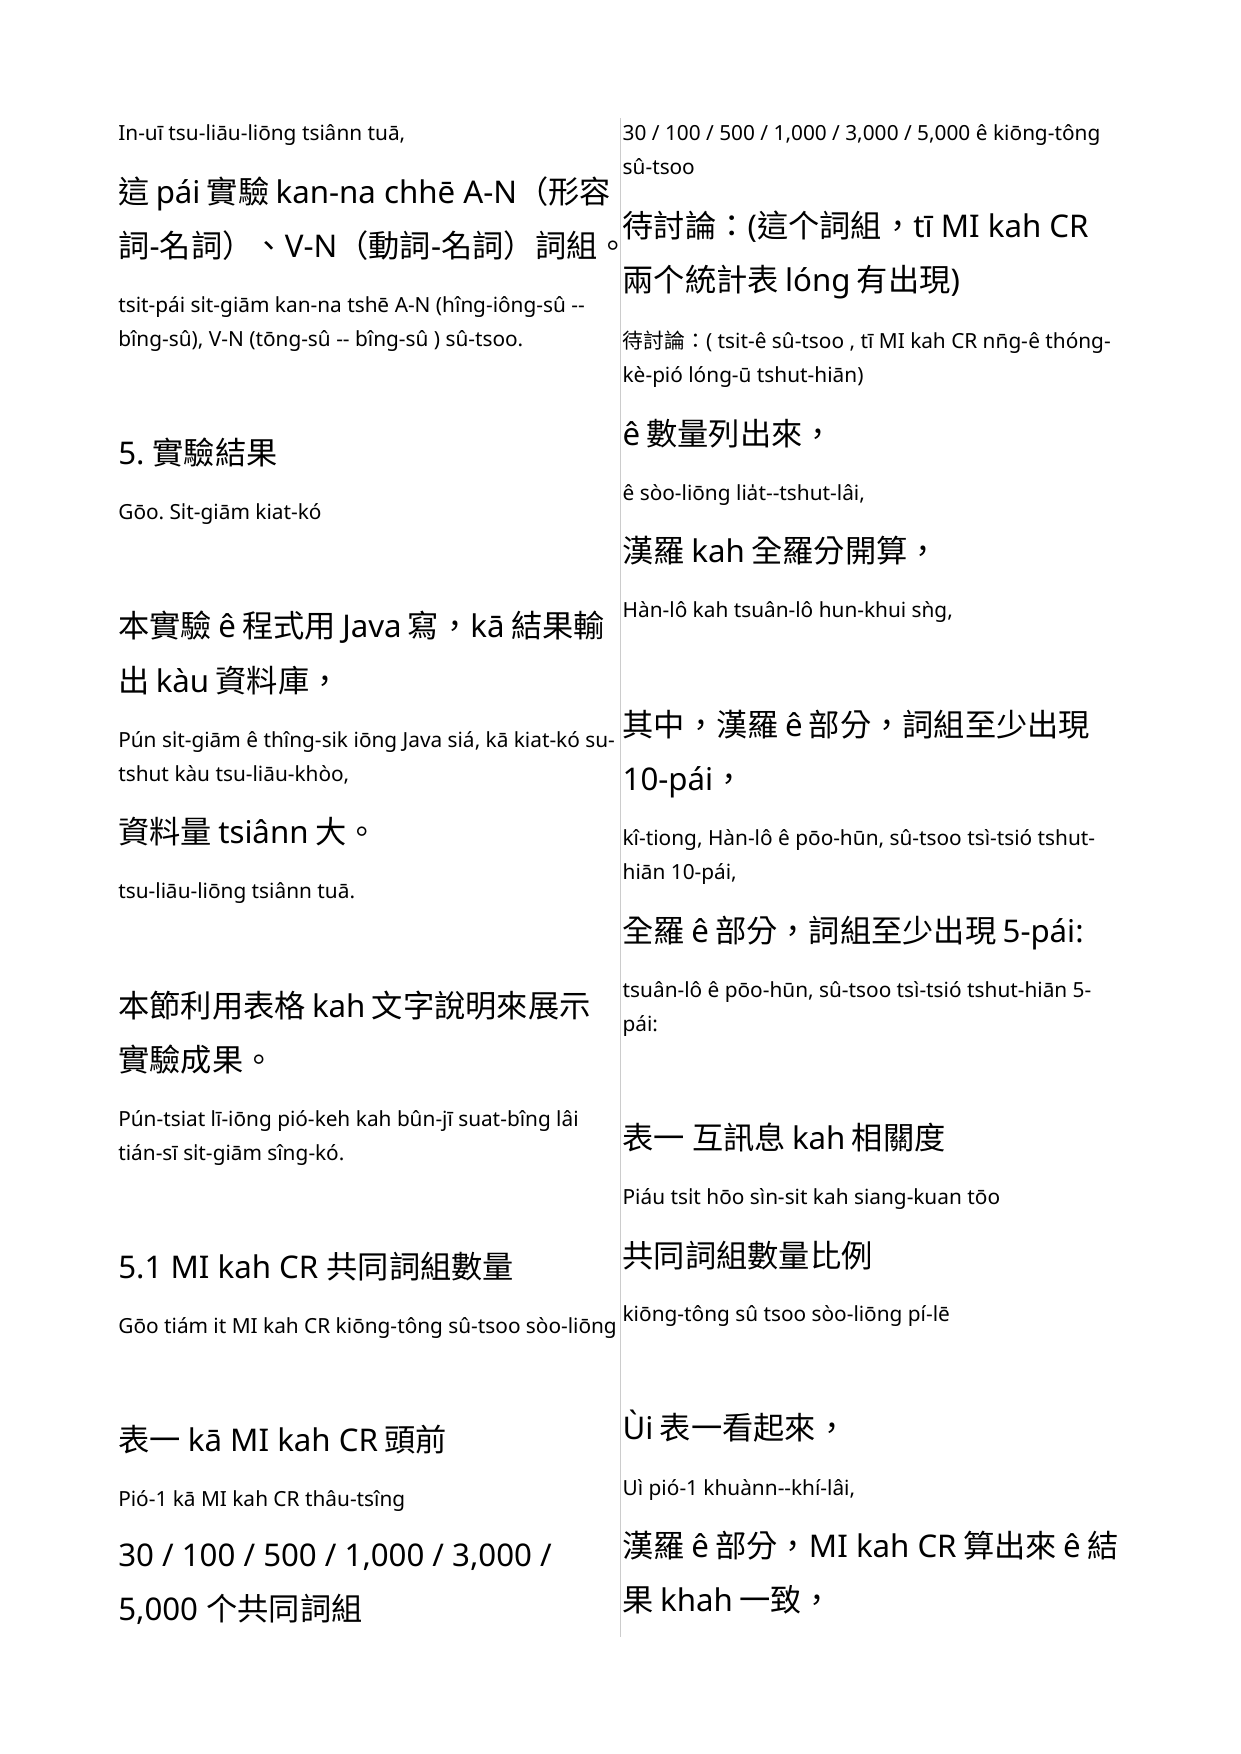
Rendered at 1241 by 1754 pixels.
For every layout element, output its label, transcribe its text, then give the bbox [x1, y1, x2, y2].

text 漢羅kah全羅分開算， [622, 527, 1122, 572]
text ê數量列出來， [622, 409, 1122, 454]
text 30 / 100 / 500 / 1,000 / 3,000 / 5,000 ê kiōng-tông sû-tsoo [622, 118, 1122, 181]
text 本節利用表格kah文字說明來展示實驗成果。 [118, 981, 618, 1080]
text Gōo. Si̍t-giām kiat-kó [118, 497, 618, 526]
text 待討論：(這个詞組，tī MI kah CR兩个統計表lóng有出現) [622, 201, 1122, 301]
text In-uī tsu-liāu-liōng tsiânn tuā, [118, 118, 618, 147]
text Pún-tsiat lī-iōng pió-keh kah bûn-jī suat-bîng lâi tián-sī si̍t-giām sîng-kó. [118, 1104, 618, 1166]
text 表一 互訊息kah相關度 [622, 1113, 1122, 1158]
text Ùi表一看起來， [622, 1403, 1122, 1449]
text 30 / 100 / 500 / 1,000 / 3,000 / 5,000 个共同詞組 [118, 1533, 618, 1630]
text Gōo tiám it MI kah CR kiōng-tông sû-tsoo sòo-liōng [118, 1311, 618, 1339]
text 5.1 MI kah CR 共同詞組數量 [118, 1242, 618, 1287]
text 資料量tsiânn大。 [118, 808, 618, 853]
text Hàn-lô kah tsuân-lô hun-khui sǹg, [622, 596, 1122, 624]
text 漢羅ê部分，MI kah CR算出來ê結果khah一致， [622, 1521, 1122, 1621]
text 表一 kā MI kah CR頭前 [118, 1415, 618, 1461]
text kî-tiong, Hàn-lô ê pōo-hūn, sû-tsoo tsì-tsió tshut-hiān 10-pái, [622, 823, 1122, 886]
text tsit-pái si̍t-giām kan-na tshē A-N (hîng-iông-sû -- bîng-sû), V-N (tōng-sû -- bîng-sû ) sû-tsoo. [118, 290, 618, 353]
text tsuân-lô ê pōo-hūn, sû-tsoo tsì-tsió tshut-hiān 5-pái: [622, 975, 1122, 1037]
text Piáu tsi̍t hōo sìn-sit kah siang-kuan tōo [622, 1182, 1122, 1211]
text 其中，漢羅ê部分，詞組至少出現10-pái， [622, 700, 1122, 799]
text Pún si̍t-giām ê thîng-sik iōng Java siá, kā kiat-kó su-tshut kàu tsu-liāu-khòo, [118, 725, 618, 787]
text ê sòo-liōng lia̍t--tshut-lâi, [622, 478, 1122, 506]
text Uì pió-1 khuànn--khí-lâi, [622, 1473, 1122, 1501]
text tsu-liāu-liōng tsiânn tuā. [118, 877, 618, 905]
text 這pái實驗kan-na chhē A-N（形容詞-名詞）、V-N（動詞-名詞）詞組。 [118, 167, 618, 267]
text 本實驗ê程式用Java寫，kā結果輸出kàu資料庫， [118, 601, 618, 701]
text 待討論：( tsit-ê sû-tsoo , tī MI kah CR nn̄g-ê thóng-kè-pió lóng-ū tshut-hiān) [622, 324, 1122, 389]
text 5. 實驗結果 [118, 428, 618, 474]
text 共同詞組數量比例 [622, 1231, 1122, 1276]
text 全羅ê部分，詞組至少出現5-pái: [622, 906, 1122, 951]
text Pió-1 kā MI kah CR thâu-tsîng [118, 1484, 618, 1513]
text kiōng-tông sû tsoo sòo-liōng pí-lē [622, 1299, 1122, 1328]
